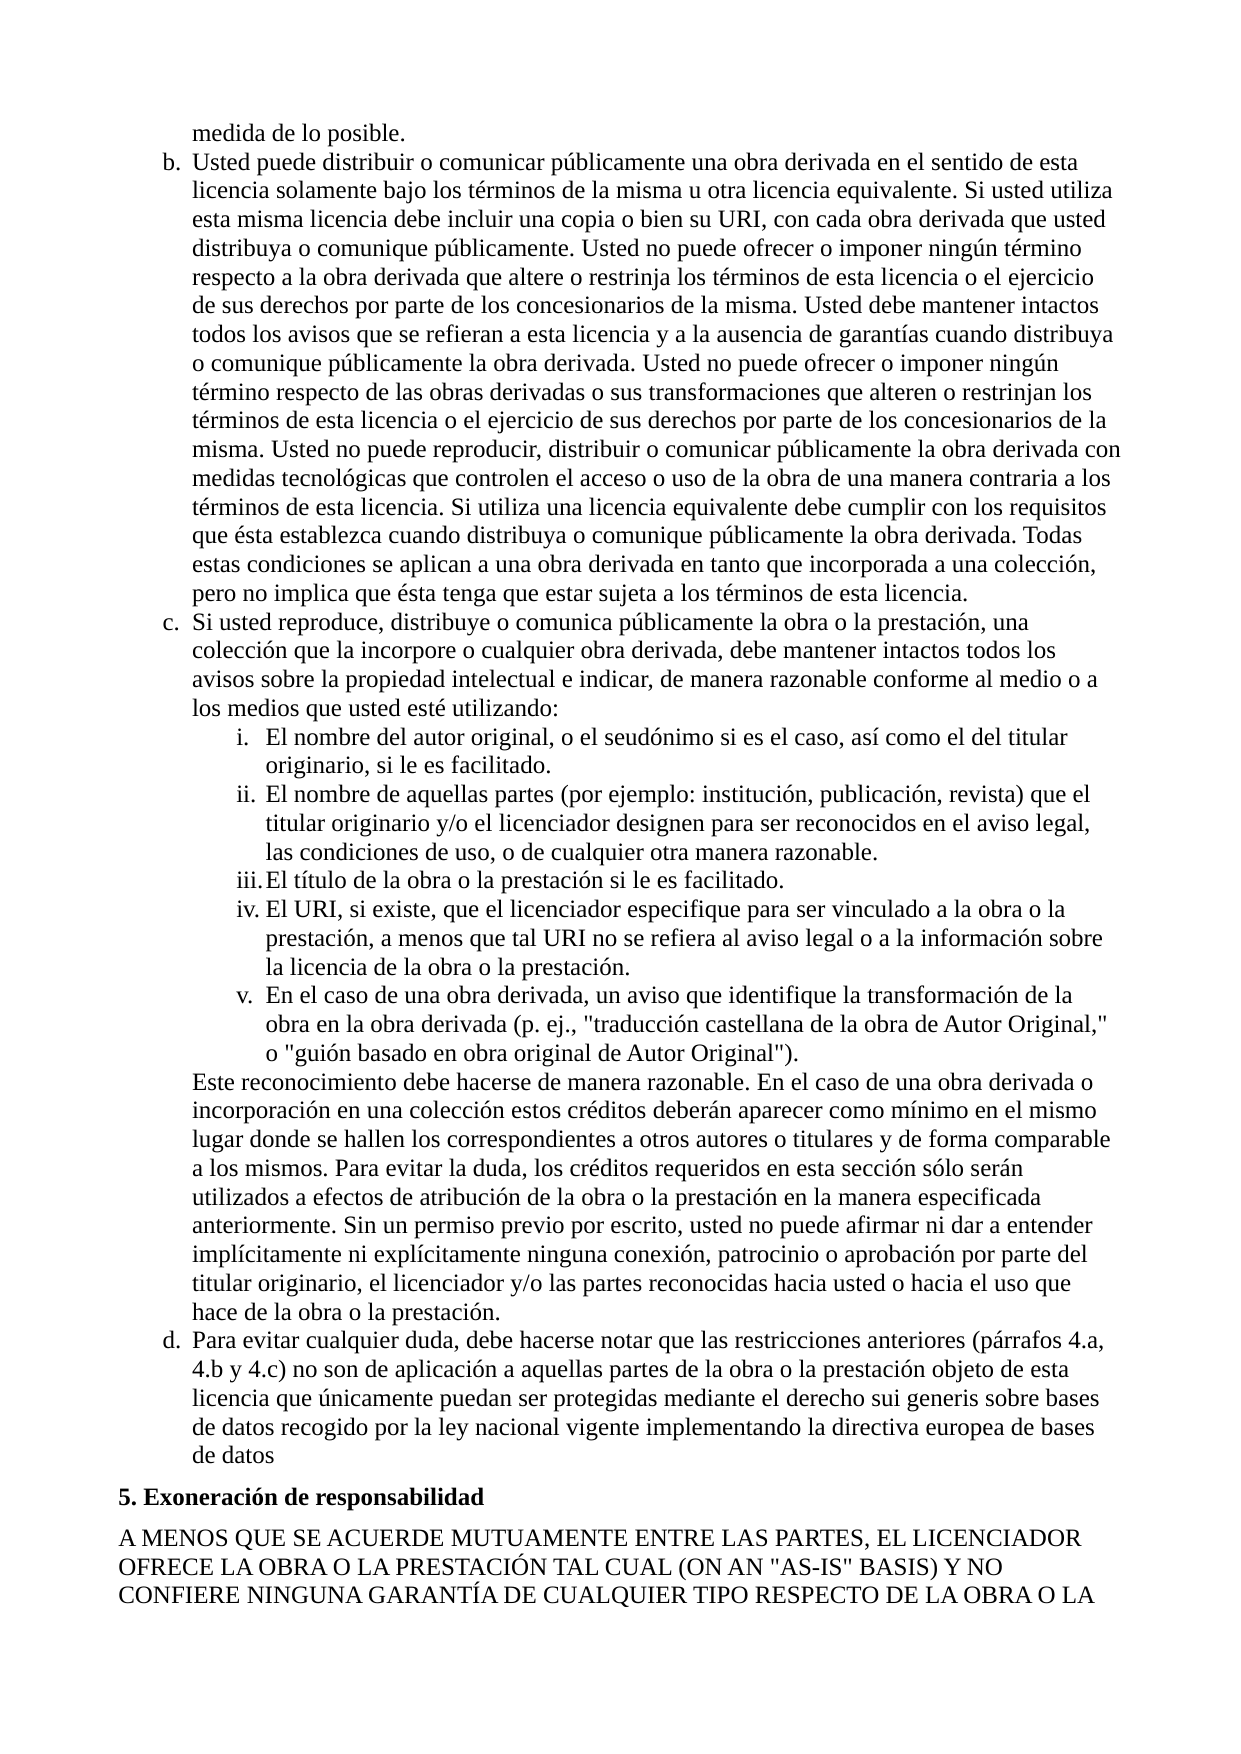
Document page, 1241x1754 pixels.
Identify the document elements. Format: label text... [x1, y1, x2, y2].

list Este reconocimiento debe hacerse de manera razonable. En el caso de una obra derivada o incorporación en una colección estos créditos deberán aparecer como mínimo en el mismo lugar donde se hallen los correspondientes a otros autores o titulares y de forma comparable a los mismos. Para evitar la duda, los créditos requeridos en esta sección sólo serán utilizados a efectos de atribución de la obra o la prestación en la manera especificada anteriormente. Sin un permiso previo por escrito, usted no puede afirmar ni dar a entender implícitamente ni explícitamente ninguna conexión, patrocinio o aprobación por parte del titular originario, el licenciador y/o las partes reconocidas hacia usted o hacia el uso que hace de la obra o la prestación. [162, 1067, 1122, 1326]
list El nombre de aquellas partes (por ejemplo: institución, publicación, revista) que el titular originario y/o el licenciador designen para ser reconocidos en el aviso legal, las condiciones de uso, o de cualquier otra manera razonable. [236, 779, 1122, 866]
list Si usted reproduce, distribuye o comunica públicamente la obra o la prestación, una colección que la incorpore o cualquier obra derivada, debe mantener intactos todos los avisos sobre la propiedad intelectual e indicar, de manera razonable conforme al medio o a los medios que usted esté utilizando: [162, 607, 1122, 722]
text 5. Exoneración de responsabilidad [118, 1482, 1122, 1511]
list Usted puede distribuir o comunicar públicamente una obra derivada en el sentido de esta licencia solamente bajo los términos de la misma u otra licencia equivalente. Si usted utiliza esta misma licencia debe incluir una copia o bien su URI, con cada obra derivada que usted distribuya o comunique públicamente. Usted no puede ofrecer o imponer ningún término respecto a la obra derivada que altere o restrinja los términos de esta licencia o el ejercicio de sus derechos por parte de los concesionarios de la misma. Usted debe mantener intactos todos los avisos que se refieran a esta licencia y a la ausencia de garantías cuando distribuya o comunique públicamente la obra derivada. Usted no puede ofrecer o imponer ningún término respecto de las obras derivadas o sus transformaciones que alteren o restrinjan los términos de esta licencia o el ejercicio de sus derechos por parte de los concesionarios de la misma. Usted no puede reproducir, distribuir o comunicar públicamente la obra derivada con medidas tecnológicas que controlen el acceso o uso de la obra de una manera contraria a los términos de esta licencia. Si utiliza una licencia equivalente debe cumplir con los requisitos que ésta establezca cuando distribuya o comunique públicamente la obra derivada. Todas estas condiciones se aplican a una obra derivada en tanto que incorporada a una colección, pero no implica que ésta tenga que estar sujeta a los términos de esta licencia. [162, 147, 1122, 607]
list El URI, si existe, que el licenciador especifique para ser vinculado a la obra o la prestación, a menos que tal URI no se refiera al aviso legal o a la información sobre la licencia de la obra o la prestación. [236, 894, 1122, 981]
list medida de lo posible. [162, 118, 1122, 147]
list En el caso de una obra derivada, un aviso que identifique la transformación de la obra en la obra derivada (p. ej., "traducción castellana de la obra de Autor Original," o "guión basado en obra original de Autor Original"). [236, 981, 1122, 1067]
list El nombre del autor original, o el seudónimo si es el caso, así como el del titular originario, si le es facilitado. [236, 722, 1122, 779]
text A MENOS QUE SE ACUERDE MUTUAMENTE ENTRE LAS PARTES, EL LICENCIADOR OFRECE LA OBRA O LA PRESTACIÓN TAL CUAL (ON AN "AS-IS" BASIS) Y NO CONFIERE NINGUNA GARANTÍA DE CUALQUIER TIPO RESPECTO DE LA OBRA O LA [118, 1523, 1122, 1609]
list El título de la obra o la prestación si le es facilitado. [236, 866, 1122, 894]
list Para evitar cualquier duda, debe hacerse notar que las restricciones anteriores (párrafos 4.a, 4.b y 4.c) no son de aplicación a aquellas partes de la obra o la prestación objeto de esta licencia que únicamente puedan ser protegidas mediante el derecho sui generis sobre bases de datos recogido por la ley nacional vigente implementando la directiva europea de bases de datos [162, 1326, 1122, 1469]
